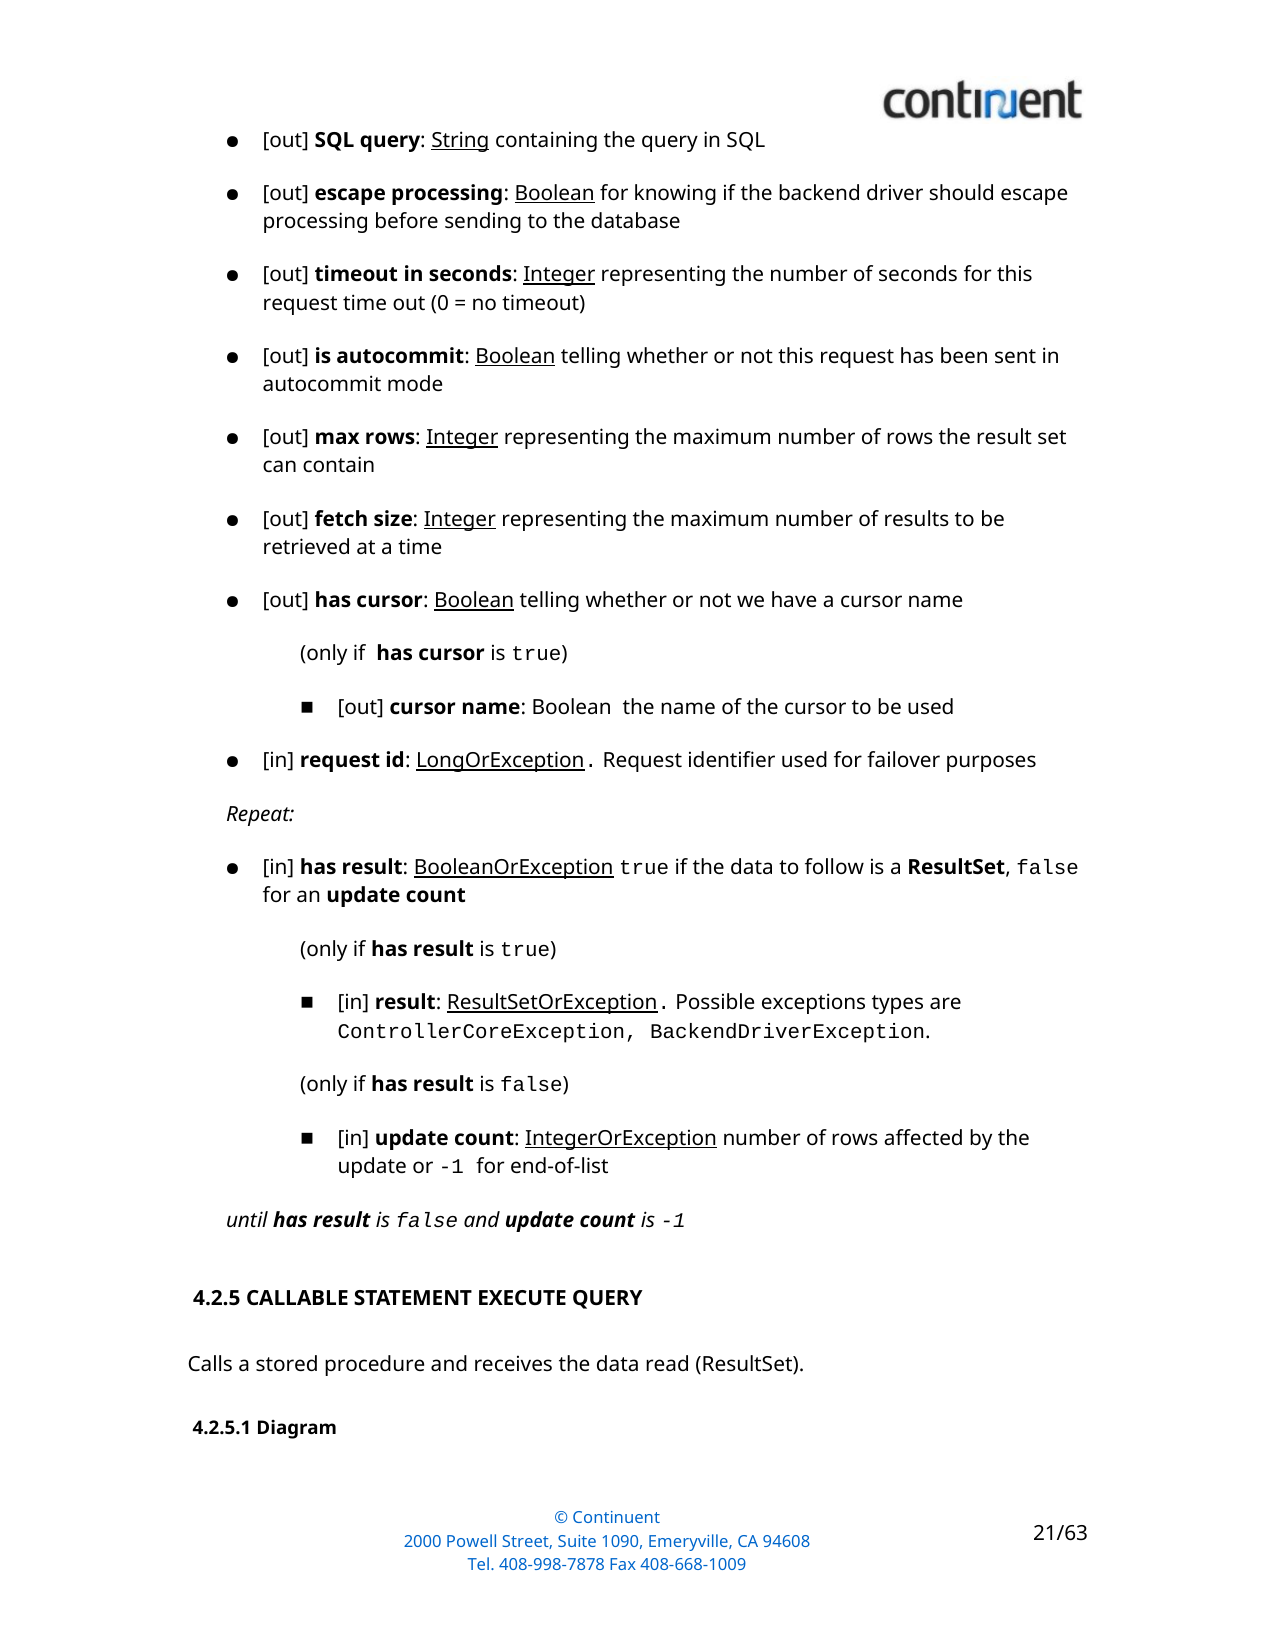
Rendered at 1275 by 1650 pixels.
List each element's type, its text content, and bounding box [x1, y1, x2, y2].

list (only if has result is true) [262, 934, 1087, 962]
list [out] SQL query: String containing the query in SQL [225, 125, 1087, 153]
list [out] fetch size: Integer representing the maximum number of results to be retrieved at a time [225, 504, 1087, 560]
list [out] timeout in seconds: Integer representing the number of seconds for this request time out (0 = no timeout) [225, 259, 1087, 316]
list [out] is autocommit: Boolean telling whether or not this request has been sent in autocommit mode [225, 341, 1087, 397]
text Calls a stored procedure and receives the data read (ResultSet). [187, 1349, 1087, 1377]
list [out] cursor name: Boolean the name of the cursor to be used [300, 692, 1087, 720]
text Repeat: [226, 799, 1087, 827]
subtitle Callable Statement Execute Query [187, 1283, 1087, 1311]
list [in] request id: LongOrException. Request identifier used for failover purposes [225, 745, 1087, 774]
list [in] result: ResultSetOrException. Possible exceptions types are ControllerCoreException, BackendDriverException. [300, 987, 1087, 1044]
list [out] max rows: Integer representing the maximum number of rows the result set can contain [225, 422, 1087, 479]
subtitle Diagram [187, 1415, 1087, 1440]
text until has result is false and update count is -1 [226, 1205, 1087, 1233]
picture [879, 76, 1087, 124]
list [in] has result: BooleanOrException true if the data to follow is a ResultSet, false for an update count [225, 852, 1087, 909]
list (only if has result is false) [262, 1069, 1087, 1098]
list (only if has cursor is true) [262, 638, 1087, 667]
list [out] has cursor: Boolean telling whether or not we have a cursor name [225, 585, 1087, 613]
list [in] update count: IntegerOrException number of rows affected by the update or -1 for end-of-list [300, 1123, 1087, 1180]
list [out] escape processing: Boolean for knowing if the backend driver should escape processing before sending to the database [225, 178, 1087, 234]
